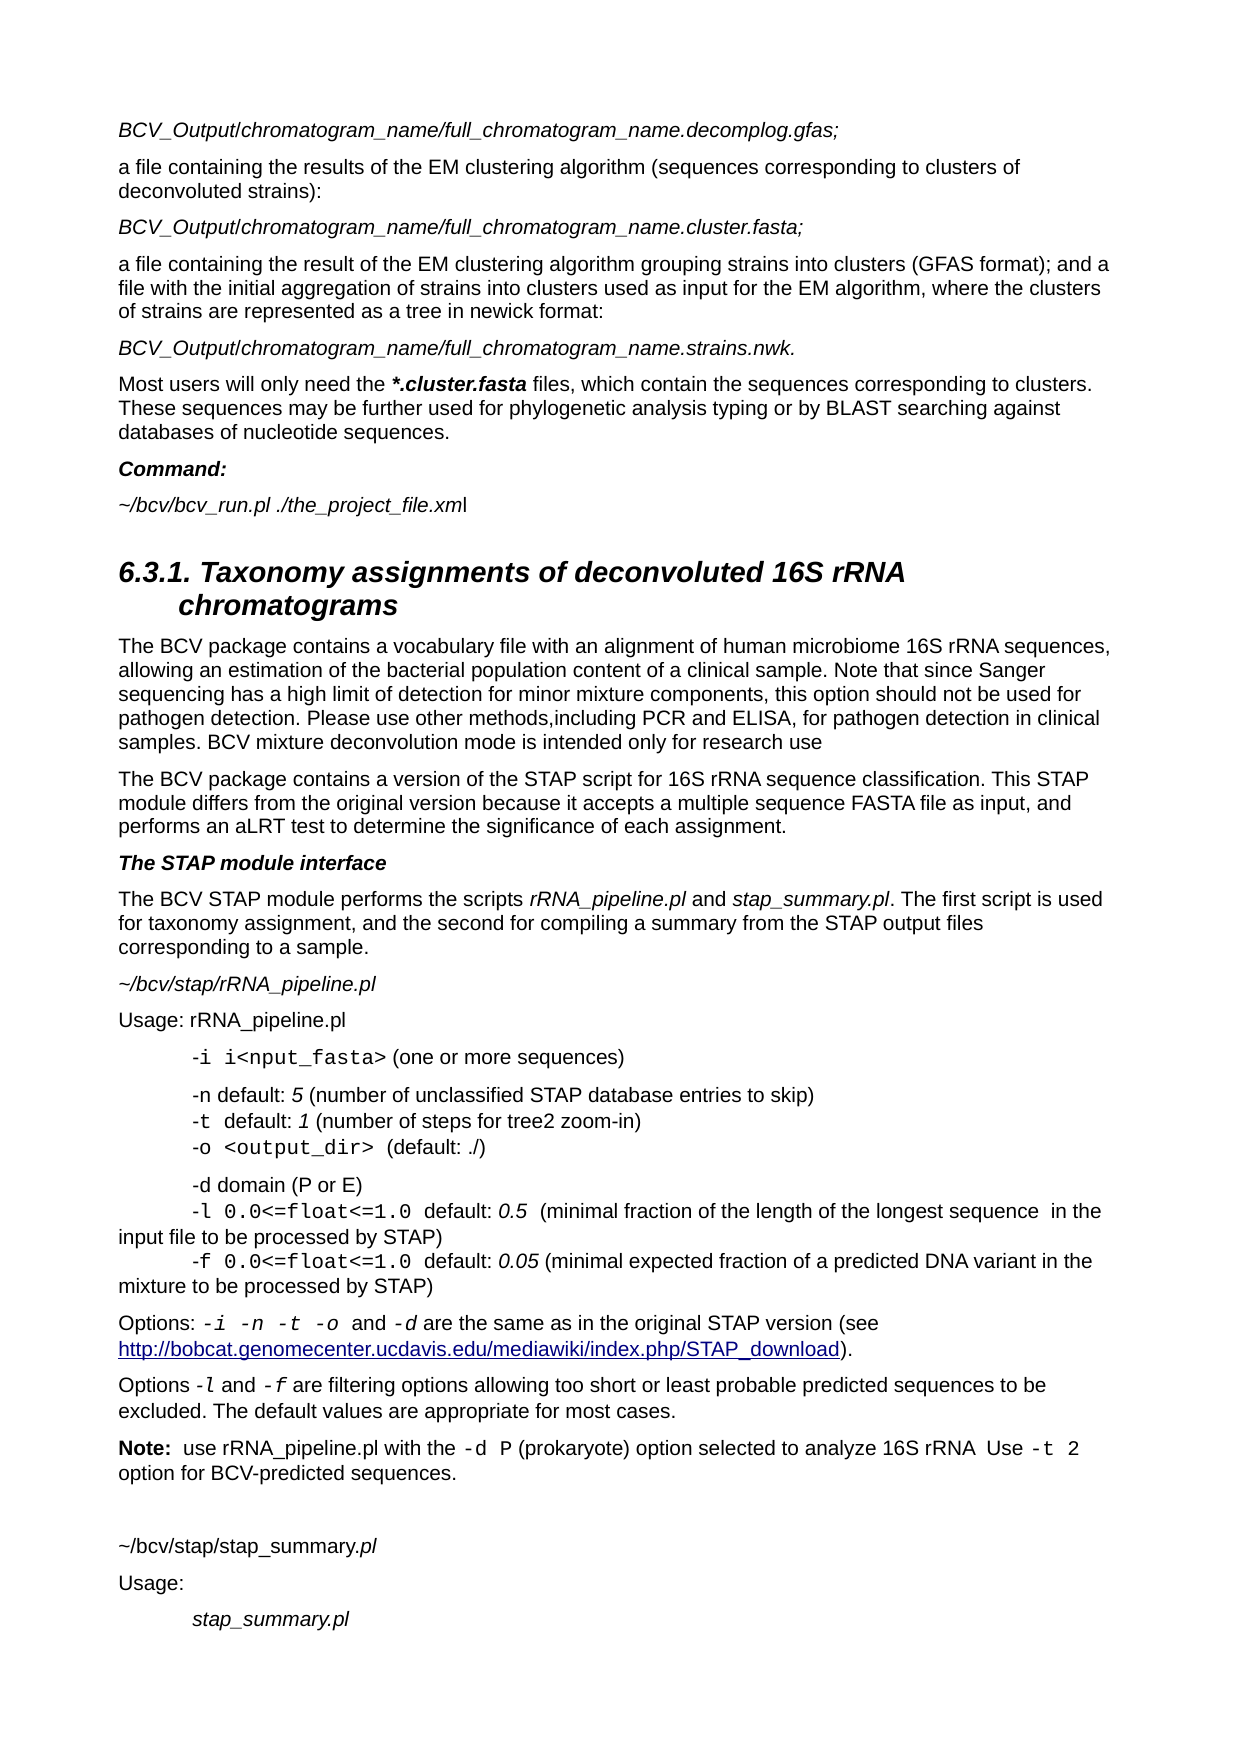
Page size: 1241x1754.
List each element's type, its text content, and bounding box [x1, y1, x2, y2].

text stap_summary.pl [118, 1607, 1122, 1631]
text ~/bcv/stap/stap_summary.pl [118, 1534, 1122, 1558]
text The BCV STAP module performs the scripts rRNA_pipeline.pl and stap_summary.pl. The first script is used for taxonomy assignment, and the second for compiling a summary from the STAP output files corresponding to a sample. [118, 887, 1122, 959]
text The BCV package contains a vocabulary file with an alignment of human microbiome 16S rRNA sequences, allowing an estimation of the bacterial population content of a clinical sample. Note that since Sanger sequencing has a high limit of detection for minor mixture components, this option should not be used for pathogen detection. Please use other methods,including PCR and ELISA, for pathogen detection in clinical samples. BCV mixture deconvolution mode is intended only for research use [118, 634, 1122, 754]
text -d domain (P or E) -l 0.0<=float<=1.0 default: 0.5 (minimal fraction of the length of the longest sequence in the input file to be processed by STAP) -f 0.0<=float<=1.0 default: 0.05 (minimal expected fraction of a predicted DNA variant in the mixture to be processed by STAP) [118, 1173, 1122, 1298]
text BCV_Output/chromatogram_name/full_chromatogram_name.strains.nwk. [118, 336, 1122, 360]
text ~/bcv/bcv_run.pl ./the_project_file.xml [118, 493, 1122, 517]
text Note: use rRNA_pipeline.pl with the -d P (prokaryote) option selected to analyze 16S rRNA Use -t 2 option for BCV-predicted sequences. [118, 1435, 1122, 1485]
subtitle 6.3.1. Taxonomy assignments of deconvoluted 16S rRNA chromatograms [118, 554, 1122, 622]
text Options -l and -f are filtering options allowing too short or least probable predicted sequences to be excluded. The default values are appropriate for most cases. [118, 1373, 1122, 1423]
text Command: [118, 457, 1122, 481]
text a file containing the result of the EM clustering algorithm grouping strains into clusters (GFAS format); and a file with the initial aggregation of strains into clusters used as input for the EM algorithm, where the clusters of strains are represented as a tree in newick format: [118, 251, 1122, 323]
text Most users will only need the *.cluster.fasta files, which contain the sequences corresponding to clusters. These sequences may be further used for phylogenetic analysis typing or by BLAST searching against databases of nucleotide sequences. [118, 372, 1122, 444]
text The STAP module interface [118, 851, 1122, 875]
text -i i<nput_fasta> (one or more sequences) [118, 1044, 1122, 1070]
text ~/bcv/stap/rRNA_pipeline.pl [118, 972, 1122, 996]
text -n default: 5 (number of unclassified STAP database entries to skip) -t default: 1 (number of steps for tree2 zoom-in) -o <output_dir> (default: ./) [118, 1083, 1122, 1160]
text Usage: [118, 1571, 1122, 1594]
text BCV_Output/chromatogram_name/full_chromatogram_name.decomplog.gfas; [118, 118, 1122, 142]
text BCV_Output/chromatogram_name/full_chromatogram_name.cluster.fasta; [118, 215, 1122, 239]
text a file containing the results of the EM clustering algorithm (sequences corresponding to clusters of deconvoluted strains): [118, 154, 1122, 202]
text Options: -i -n -t -o and -d are the same as in the original STAP version (see http://bobcat.genomecenter.ucdavis.edu/mediawiki/index.php/STAP_download). [118, 1311, 1122, 1361]
text Usage: rRNA_pipeline.pl [118, 1008, 1122, 1032]
text The BCV package contains a version of the STAP script for 16S rRNA sequence classification. This STAP module differs from the original version because it accepts a multiple sequence FASTA file as input, and performs an aLRT test to determine the significance of each assignment. [118, 766, 1122, 838]
